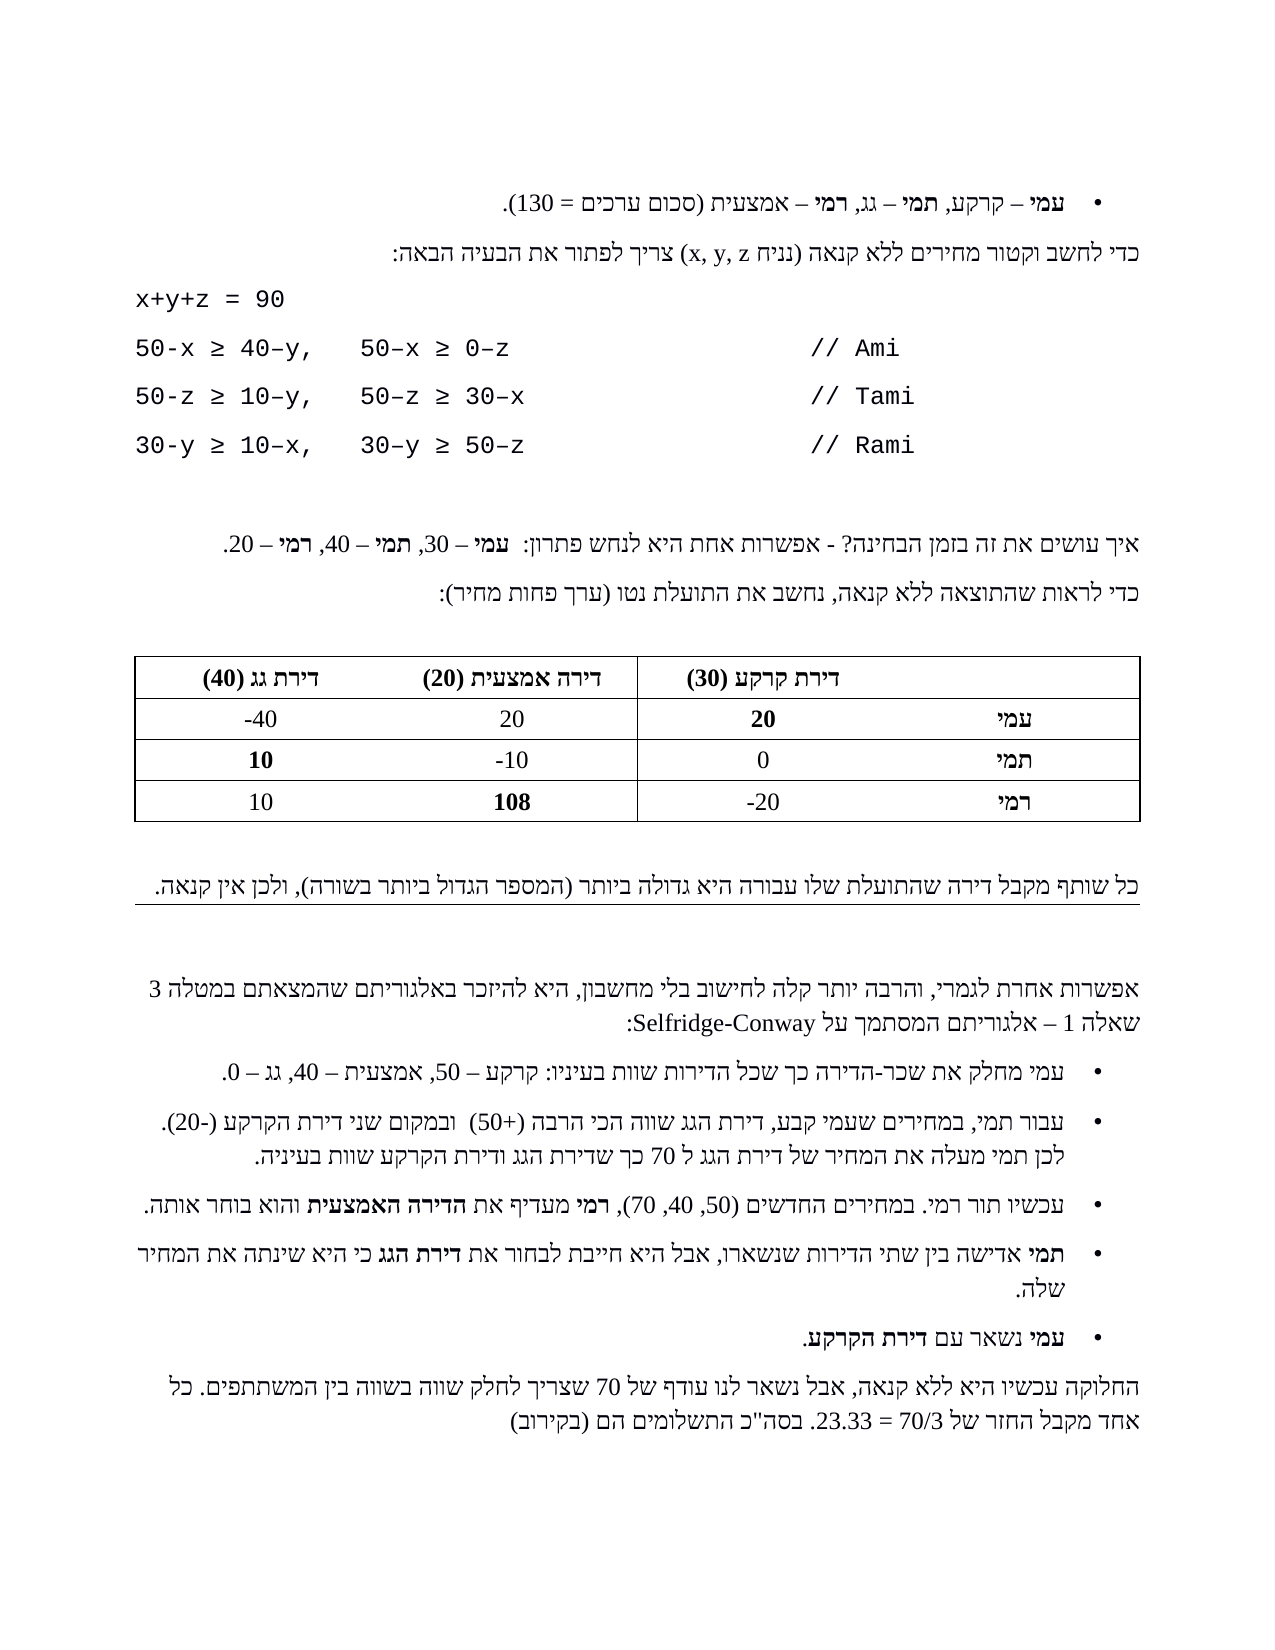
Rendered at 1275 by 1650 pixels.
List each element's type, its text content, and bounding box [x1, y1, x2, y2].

table_cell תמי [889, 740, 1139, 780]
list עמי נשאר עם דירת הקרקע. [135, 1323, 1102, 1351]
table_header דירת גג (40) [136, 657, 386, 697]
list עכשיו תור רמי. במחירים החדשים (50, 40, 70), רמי מעדיף את הדירה האמצעית והוא בוחר אותה. [135, 1190, 1102, 1219]
table_cell 10 [136, 781, 386, 821]
text כדי לראות שהתוצאה ללא קנאה, נחשב את התועלת נטו (ערך פחות מחיר): [135, 578, 1140, 607]
text כדי לחשב וקטור מחירים ללא קנאה (נניח x, y, z) צריך לפתור את הבעיה הבאה: [135, 238, 1140, 266]
table_cell -40 [136, 699, 386, 739]
table_cell רמי [889, 781, 1139, 821]
text 50-x ≥ 40–y, 50–x ≥ 0–z // Ami [135, 335, 1140, 363]
text איך עושים את זה בזמן הבחינה? - אפשרות אחת היא לנחש פתרון: עמי – 30, תמי – 40, רמי – 20. [135, 529, 1140, 558]
table_cell עמי [889, 699, 1139, 739]
table_header (30) דירת קרקע [638, 657, 889, 697]
list תמי אדישה בין שתי הדירות שנשארו, אבל היא חייבת לבחור את דירת הגג כי היא שינתה את המחיר שלה. [135, 1239, 1102, 1302]
table_cell 0 [638, 740, 889, 780]
table_header [889, 657, 1139, 697]
list עמי מחלק את שכר-הדירה כך שכל הדירות שוות בעיניו: קרקע – 50, אמצעית – 40, גג – 0. [135, 1057, 1102, 1086]
text 50-z ≥ 10–y, 50–z ≥ 30–x // Tami [135, 384, 1140, 412]
table_header דירה אמצעית (20) [386, 657, 637, 697]
table_cell 10 [136, 740, 386, 780]
text 30-y ≥ 10–x, 30–y ≥ 50–z // Rami [135, 432, 1140, 461]
list עמי – קרקע, תמי – גג, רמי – אמצעית (סכום ערכים = 130). [135, 188, 1102, 217]
table_cell 20 [386, 699, 637, 739]
text החלוקה עכשיו היא ללא קנאה, אבל נשאר לנו עודף של 70 שצריך לחלק שווה בשווה בין המשתתפים. כל אחד מקבל החזר של 70/3 = 23.33. בסה"כ התשלומים הם (בקירוב) [135, 1372, 1140, 1435]
text אפשרות אחרת לגמרי, והרבה יותר קלה לחישוב בלי מחשבון, היא להיזכר באלגוריתם שהמצאתם במטלה 3 שאלה 1 – אלגוריתם המסתמך על Selfridge-Conway: [135, 974, 1140, 1037]
table_cell -10 [386, 740, 637, 780]
text x+y+z = 90 [135, 287, 1140, 315]
list עבור תמי, במחירים שעמי קבע, דירת הגג שווה הכי הרבה (+50) ובמקום שני דירת הקרקע (-20). לכן תמי מעלה את המחיר של דירת הגג ל 70 כך שדירת הגג ודירת הקרקע שוות בעיניה. [135, 1107, 1102, 1170]
text כל שותף מקבל דירה שהתועלת שלו עבורה היא גדולה ביותר (המספר הגדול ביותר בשורה), ולכן אין קנאה. [135, 871, 1140, 904]
table_cell -20 [638, 781, 889, 821]
table_cell 108 [386, 781, 637, 821]
table_cell 20 [638, 699, 889, 739]
